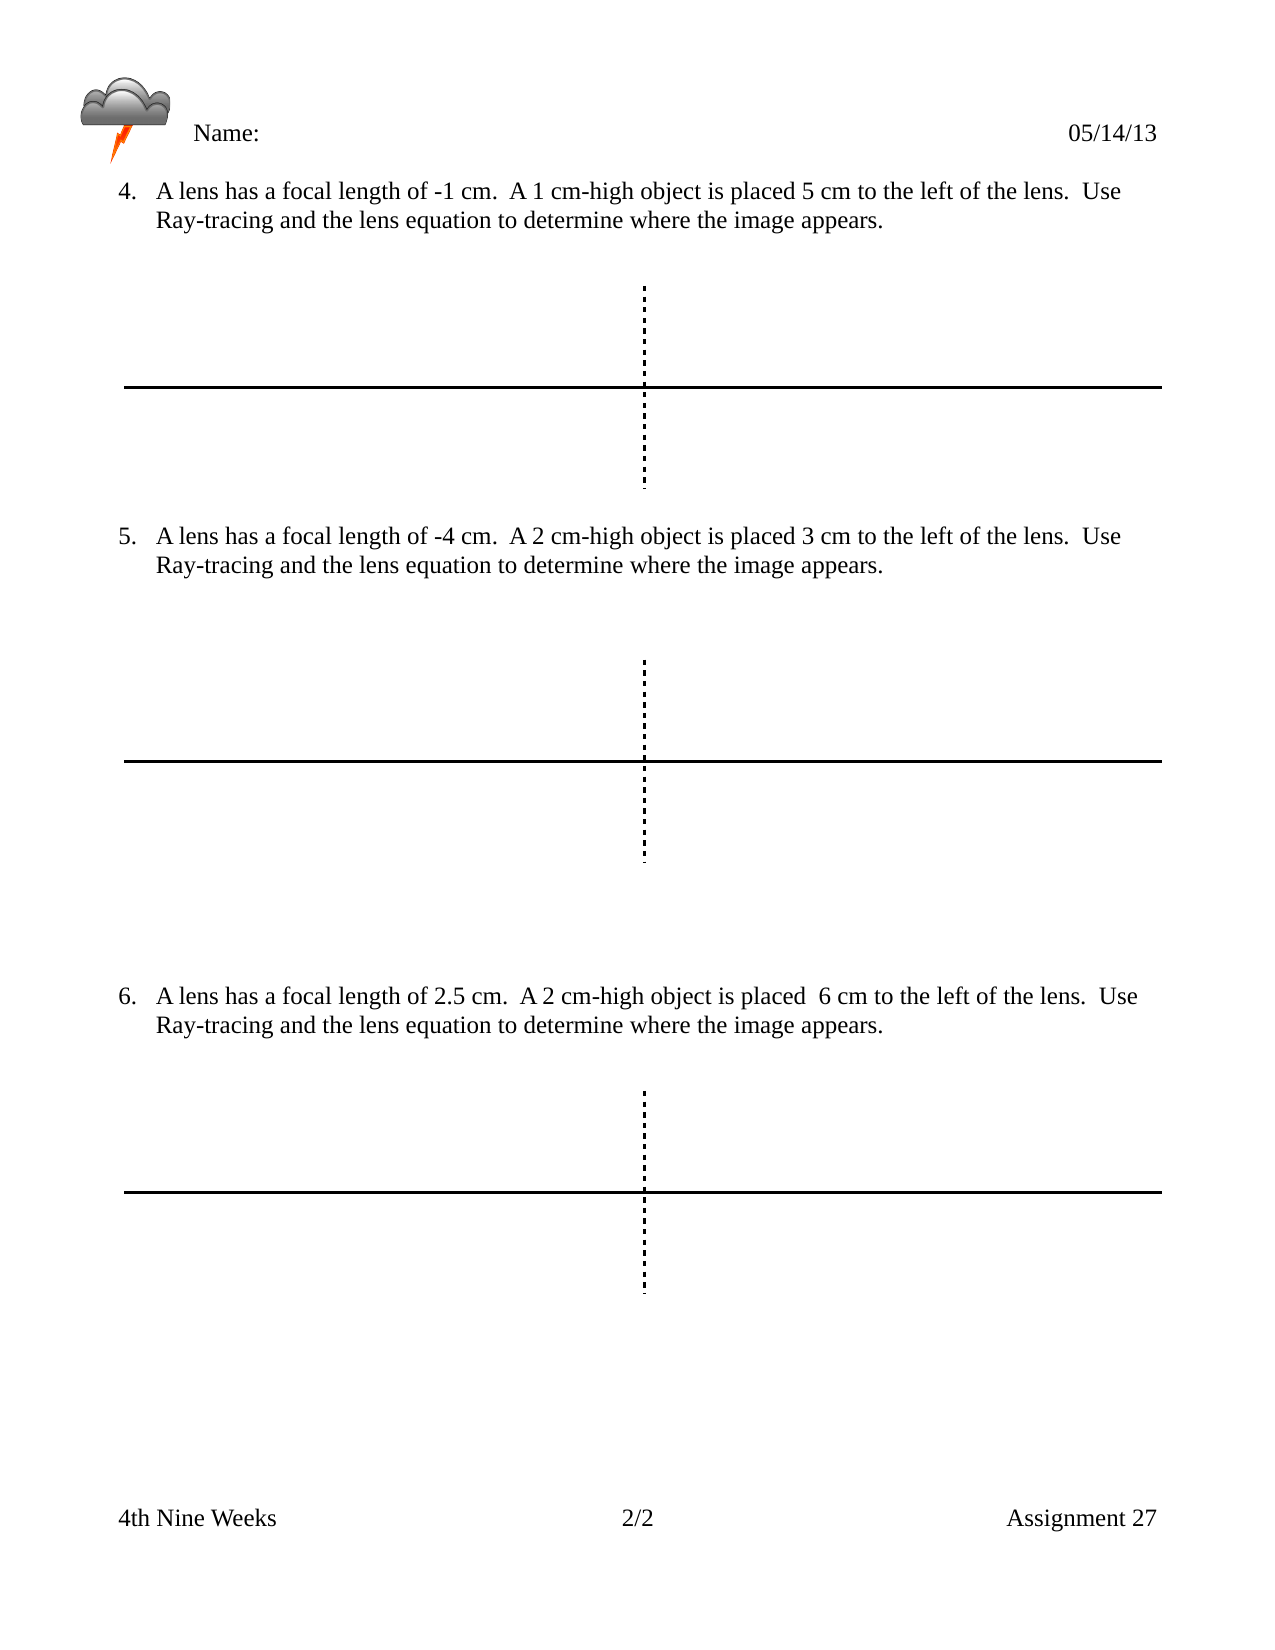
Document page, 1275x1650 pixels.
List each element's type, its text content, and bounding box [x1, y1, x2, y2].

list A lens has a focal length of -1 cm. A 1 cm-high object is placed 5 cm to the left of the lens. Use Ray-tracing and the lens equation to determine where the image appears. [118, 176, 1157, 234]
picture [80, 75, 171, 166]
list A lens has a focal length of -4 cm. A 2 cm-high object is placed 3 cm to the left of the lens. Use Ray-tracing and the lens equation to determine where the image appears. [118, 521, 1157, 579]
list A lens has a focal length of 2.5 cm. A 2 cm-high object is placed 6 cm to the left of the lens. Use Ray-tracing and the lens equation to determine where the image appears. [118, 981, 1157, 1039]
